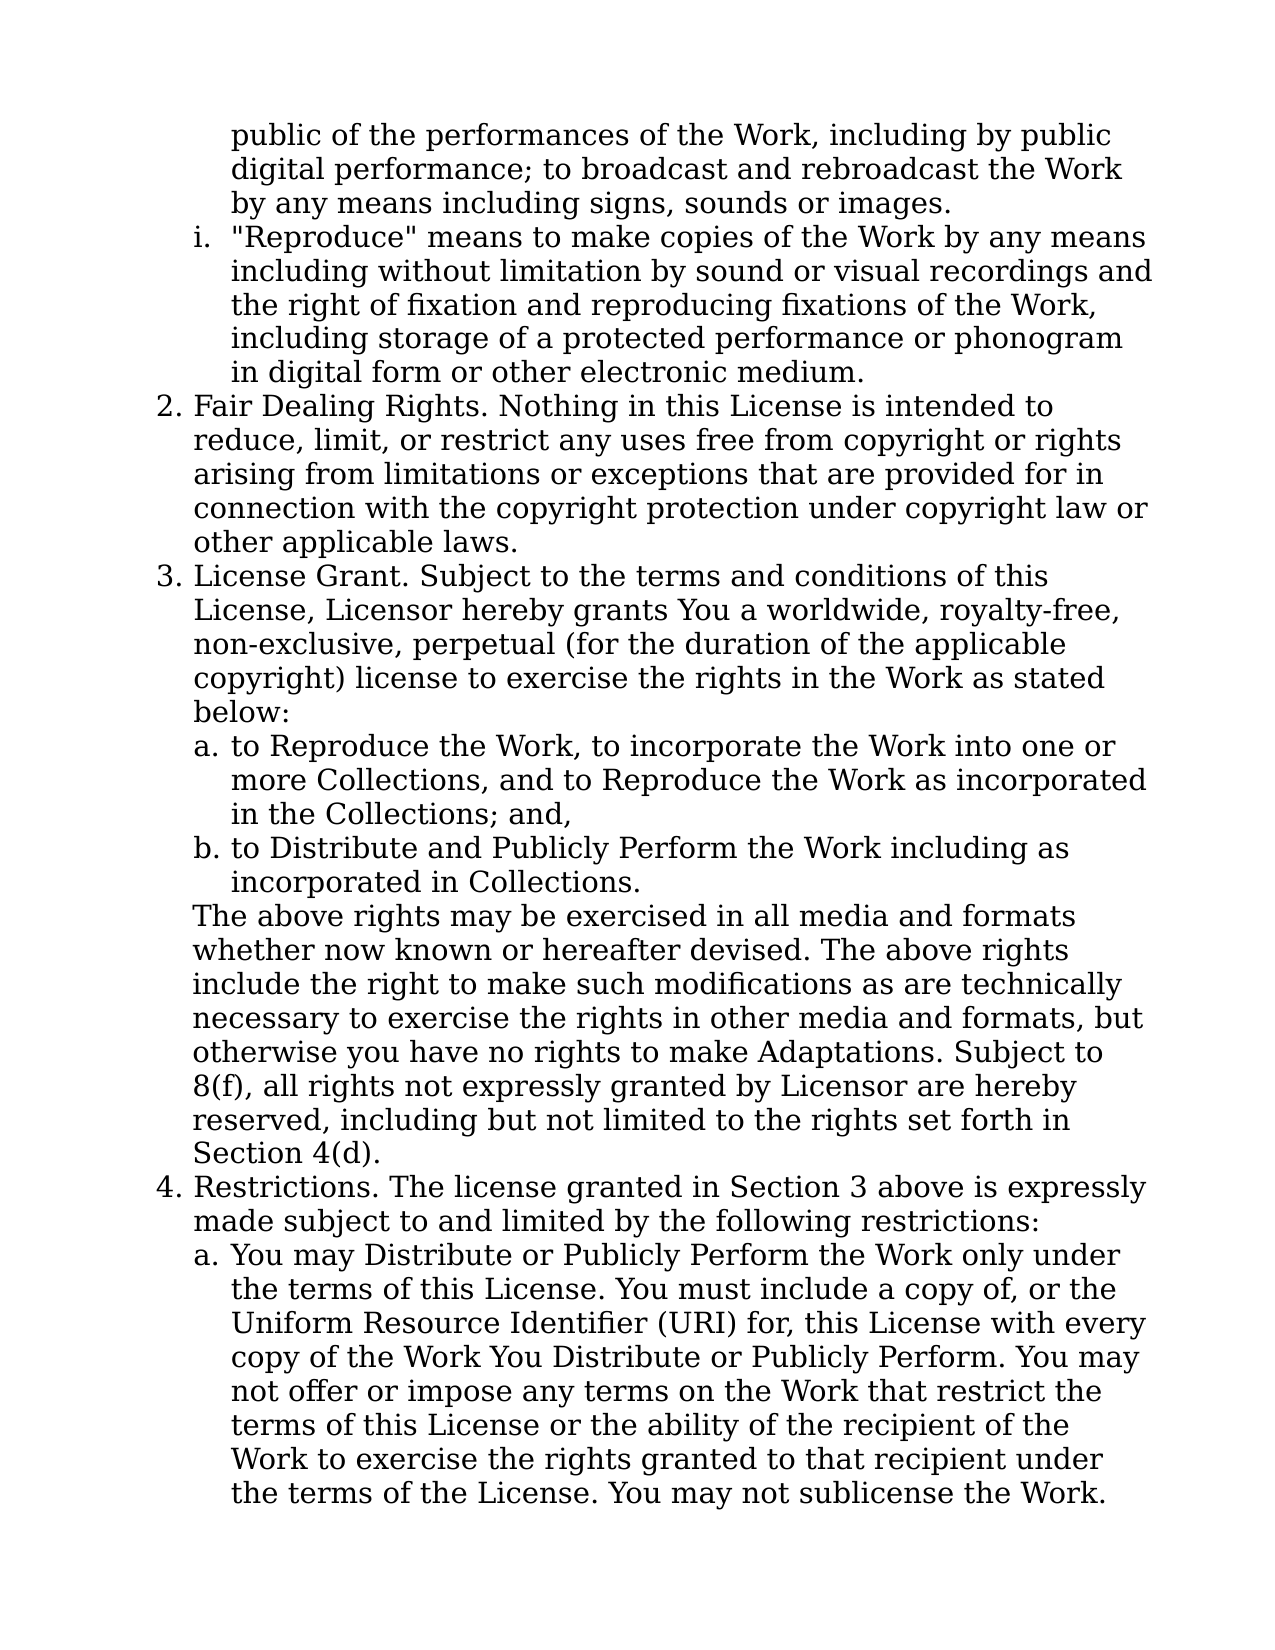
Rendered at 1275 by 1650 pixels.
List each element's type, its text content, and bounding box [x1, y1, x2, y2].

list to Reproduce the Work, to incorporate the Work into one or more Collections, and to Reproduce the Work as incorporated in the Collections; and, [193, 729, 1157, 831]
list to Distribute and Publicly Perform the Work including as incorporated in Collections. [193, 831, 1157, 899]
list Restrictions. The license granted in Section 3 above is expressly made subject to and limited by the following restrictions: [156, 1171, 1157, 1239]
list public of the performances of the Work, including by public digital performance; to broadcast and rebroadcast the Work by any means including signs, sounds or images. [193, 118, 1157, 220]
list "Reproduce" means to make copies of the Work by any means including without limitation by sound or visual recordings and the right of fixation and reproducing fixations of the Work, including storage of a protected performance or phonogram in digital form or other electronic medium. [193, 220, 1157, 390]
list Fair Dealing Rights. Nothing in this License is intended to reduce, limit, or restrict any uses free from copyright or rights arising from limitations or exceptions that are provided for in connection with the copyright protection under copyright law or other applicable laws. [156, 390, 1157, 559]
text The above rights may be exercised in all media and formats whether now known or hereafter devised. The above rights include the right to make such modifications as are technically necessary to exercise the rights in other media and formats, but otherwise you have no rights to make Adaptations. Subject to 8(f), all rights not expressly granted by Licensor are hereby reserved, including but not limited to the rights set forth in Section 4(d). [192, 899, 1157, 1171]
list You may Distribute or Publicly Perform the Work only under the terms of this License. You must include a copy of, or the Uniform Resource Identifier (URI) for, this License with every copy of the Work You Distribute or Publicly Perform. You may not offer or impose any terms on the Work that restrict the terms of this License or the ability of the recipient of the Work to exercise the rights granted to that recipient under the terms of the License. You may not sublicense the Work. [193, 1239, 1157, 1510]
list License Grant. Subject to the terms and conditions of this License, Licensor hereby grants You a worldwide, royalty-free, non-exclusive, perpetual (for the duration of the applicable copyright) license to exercise the rights in the Work as stated below: [156, 559, 1157, 729]
